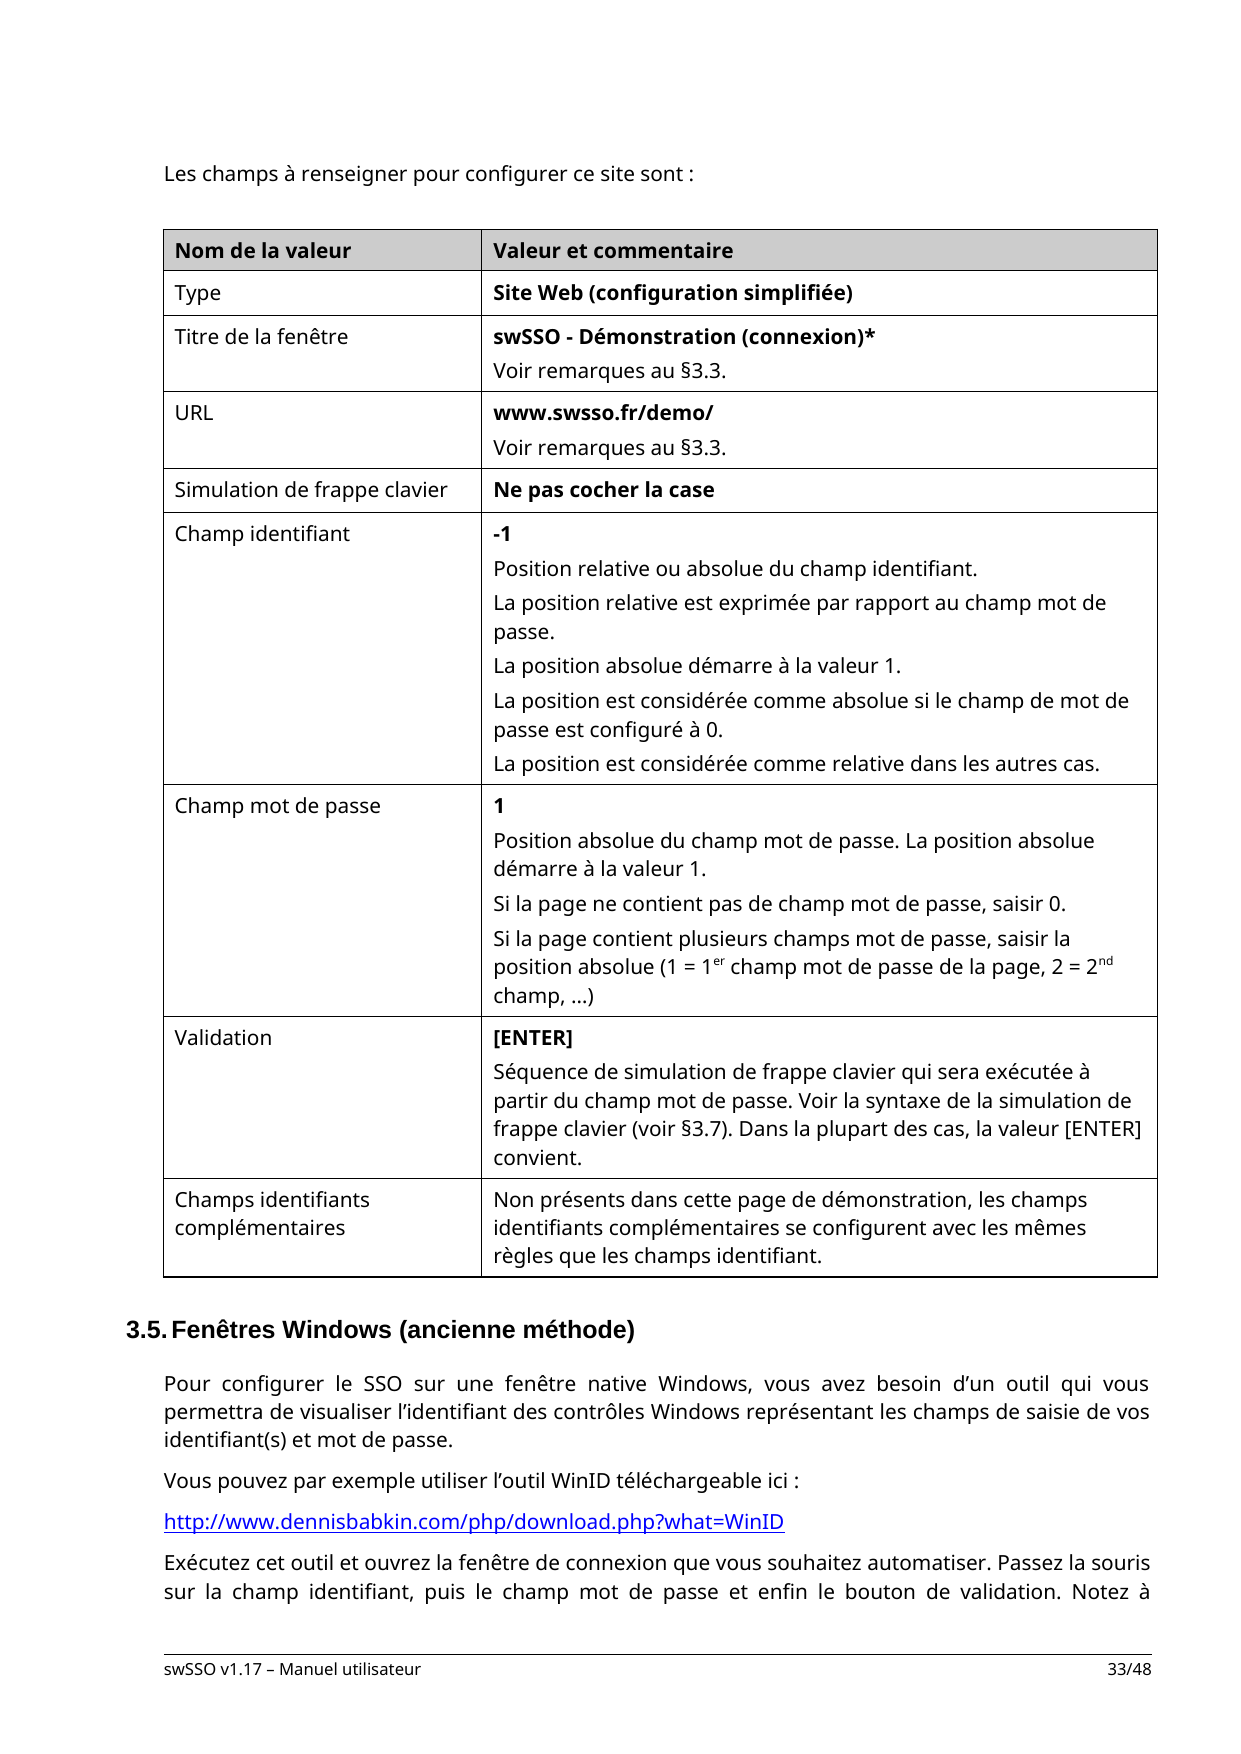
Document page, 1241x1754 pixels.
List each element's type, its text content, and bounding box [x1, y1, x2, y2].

text Vous pouvez par exemple utiliser l’outil WinID téléchargeable ici : [164, 1466, 1152, 1495]
table_cell Simulation de frappe clavier [164, 469, 481, 512]
table_cell Champs identifiants complémentaires [164, 1179, 481, 1276]
table_cell Champ identifiant [164, 513, 481, 784]
text Pour configurer le SSO sur une fenêtre native Windows, vous avez besoin d’un outil qui vous permettra de visualiser l’identifiant des contrôles Windows représentant les champs de saisie de vos identifiant(s) et mot de passe. [164, 1369, 1152, 1454]
text http://www.dennisbabkin.com/php/download.php?what=WinID [164, 1507, 1152, 1536]
table_cell [ENTER] Séquence de simulation de frappe clavier qui sera exécutée à partir du champ mot de passe. Voir la syntaxe de la simulation de frappe clavier (voir §3.7). Dans la plupart des cas, la valeur [ENTER] convient. [482, 1017, 1157, 1177]
table_header Nom de la valeur [164, 230, 481, 270]
table_cell Validation [164, 1017, 481, 1177]
table_cell -1 Position relative ou absolue du champ identifiant. La position relative est exprimée par rapport au champ mot de passe. La position absolue démarre à la valeur 1. La position est considérée comme absolue si le champ de mot de passe est configuré à 0. La position est considérée comme relative dans les autres cas. [482, 513, 1157, 784]
table_cell www.swsso.fr/demo/ Voir remarques au §3.3. [482, 392, 1157, 468]
text Exécutez cet outil et ouvrez la fenêtre de connexion que vous souhaitez automatiser. Passez la souris sur la champ identifiant, puis le champ mot de passe et enfin le bouton de validation. Notez à [164, 1548, 1152, 1605]
table_cell swSSO - Démonstration (connexion)* Voir remarques au §3.3. [482, 316, 1157, 391]
subtitle Fenêtres Windows (ancienne méthode) [126, 1315, 1152, 1344]
text Les champs à renseigner pour configurer ce site sont : [164, 159, 1152, 187]
table_cell URL [164, 392, 481, 468]
table_cell Type [164, 271, 481, 314]
table_cell Non présents dans cette page de démonstration, les champs identifiants complémentaires se configurent avec les mêmes règles que les champs identifiant. [482, 1179, 1157, 1276]
table_header Valeur et commentaire [482, 230, 1157, 270]
table_cell Ne pas cocher la case [482, 469, 1157, 512]
table_cell Site Web (configuration simplifiée) [482, 271, 1157, 314]
table_cell 1 Position absolue du champ mot de passe. La position absolue démarre à la valeur 1. Si la page ne contient pas de champ mot de passe, saisir 0. Si la page contient plusieurs champs mot de passe, saisir la position absolue (1 = 1er champ mot de passe de la page, 2 = 2nd champ, …) [482, 785, 1157, 1016]
table_cell Titre de la fenêtre [164, 316, 481, 391]
table_cell Champ mot de passe [164, 785, 481, 1016]
